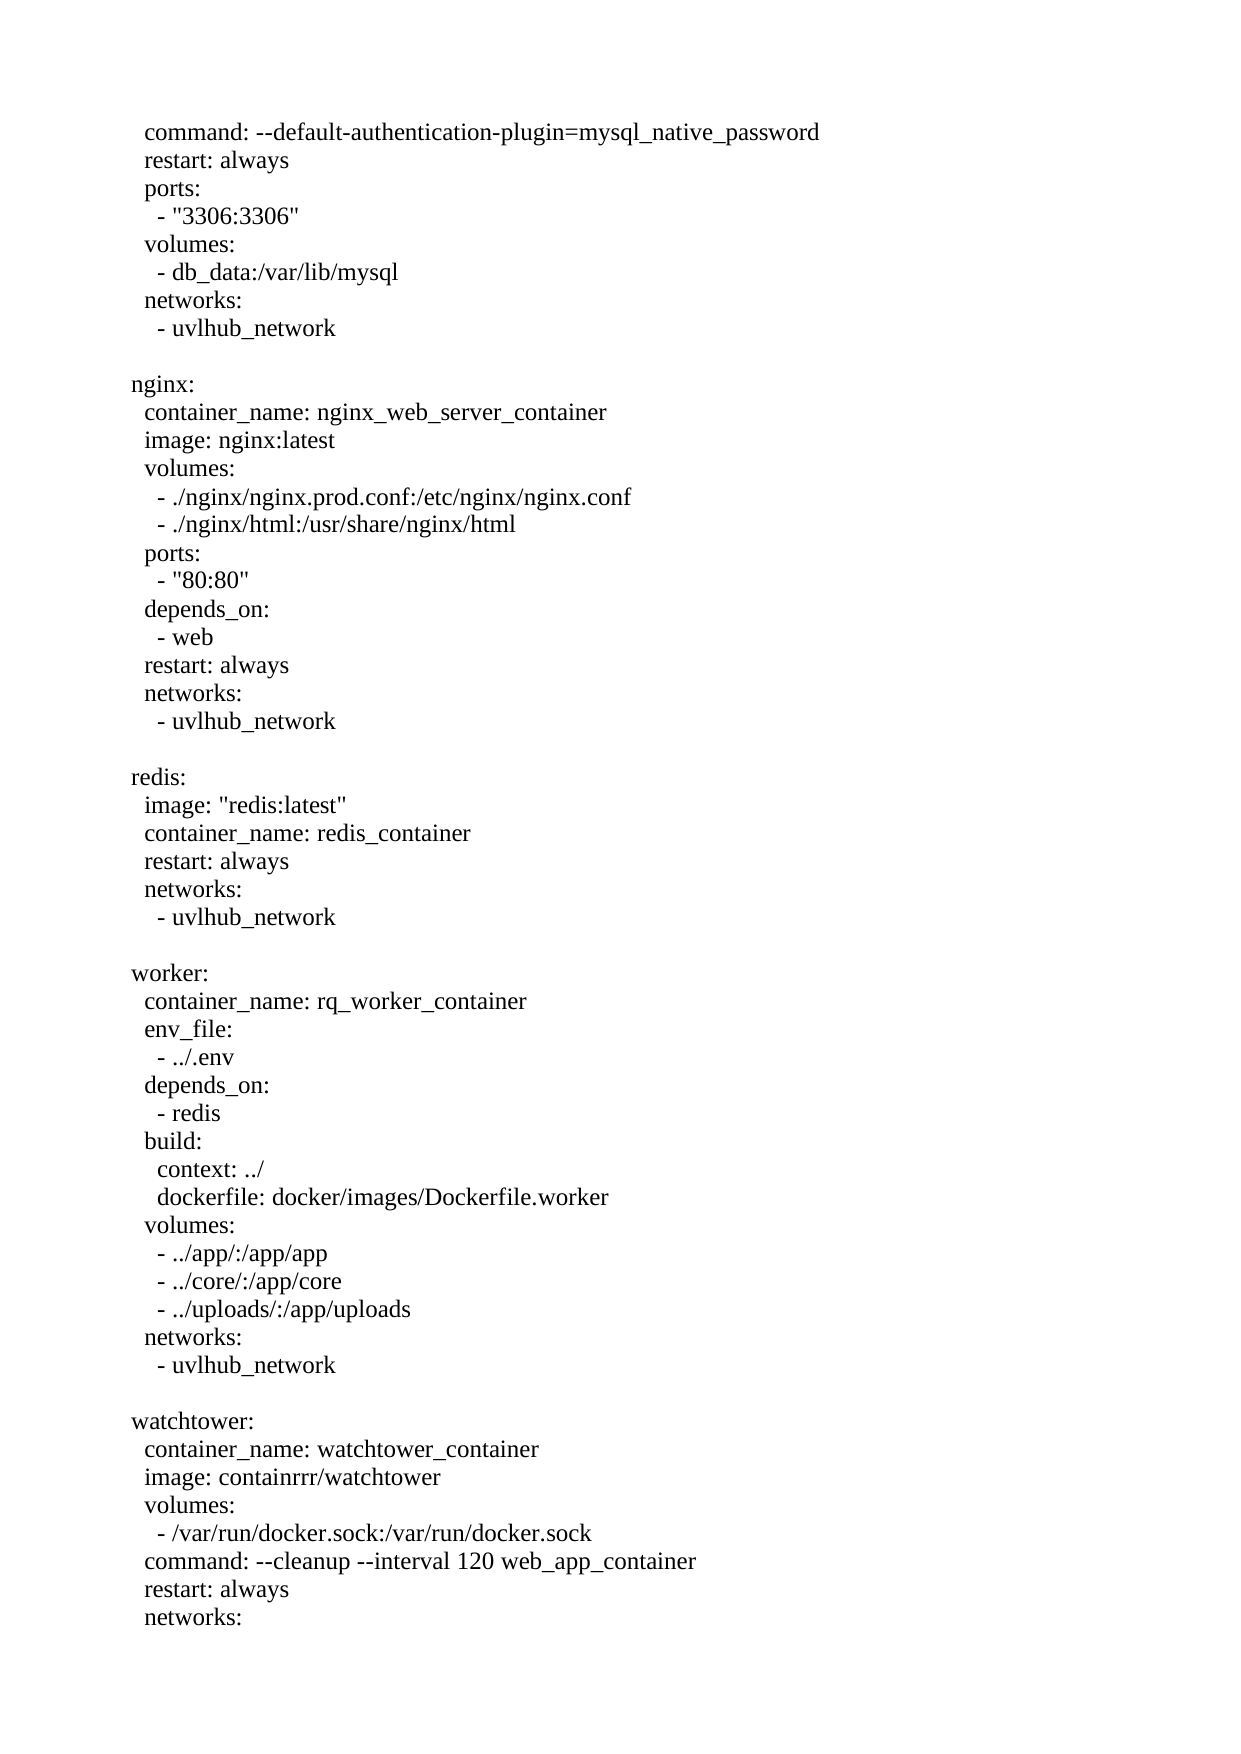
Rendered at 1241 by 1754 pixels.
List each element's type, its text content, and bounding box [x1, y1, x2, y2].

text watchtower: [118, 1407, 1122, 1435]
text nginx: [118, 370, 1122, 398]
text - "80:80" [118, 566, 1122, 594]
text volumes: [118, 1491, 1122, 1519]
text networks: [118, 678, 1122, 707]
text - ../core/:/app/core [118, 1267, 1122, 1295]
text - uvlhub_network [118, 903, 1122, 931]
text networks: [118, 1603, 1122, 1631]
text volumes: [118, 1211, 1122, 1239]
text depends_on: [118, 1071, 1122, 1099]
text - "3306:3306" [118, 202, 1122, 230]
text build: [118, 1127, 1122, 1155]
text - ./nginx/html:/usr/share/nginx/html [118, 510, 1122, 538]
text volumes: [118, 230, 1122, 258]
text env_file: [118, 1015, 1122, 1043]
text command: --default-authentication-plugin=mysql_native_password [118, 118, 1122, 146]
text command: --cleanup --interval 120 web_app_container [118, 1547, 1122, 1575]
text networks: [118, 286, 1122, 314]
text ports: [118, 538, 1122, 566]
text image: "redis:latest" [118, 791, 1122, 819]
text image: containrrr/watchtower [118, 1463, 1122, 1491]
text ports: [118, 174, 1122, 202]
text - ../app/:/app/app [118, 1239, 1122, 1267]
text container_name: rq_worker_container [118, 987, 1122, 1015]
text container_name: watchtower_container [118, 1435, 1122, 1463]
text - web [118, 622, 1122, 651]
text - ../.env [118, 1043, 1122, 1071]
text - uvlhub_network [118, 1351, 1122, 1379]
text - redis [118, 1099, 1122, 1127]
text worker: [118, 959, 1122, 987]
text redis: [118, 763, 1122, 791]
text networks: [118, 875, 1122, 903]
text dockerfile: docker/images/Dockerfile.worker [118, 1183, 1122, 1211]
text container_name: redis_container [118, 819, 1122, 847]
text - db_data:/var/lib/mysql [118, 258, 1122, 286]
text - /var/run/docker.sock:/var/run/docker.sock [118, 1519, 1122, 1547]
text - ../uploads/:/app/uploads [118, 1295, 1122, 1323]
text volumes: [118, 454, 1122, 482]
text depends_on: [118, 594, 1122, 622]
text restart: always [118, 651, 1122, 678]
text restart: always [118, 1575, 1122, 1603]
text - uvlhub_network [118, 314, 1122, 342]
text - uvlhub_network [118, 707, 1122, 734]
text restart: always [118, 847, 1122, 875]
text context: ../ [118, 1155, 1122, 1183]
text networks: [118, 1323, 1122, 1351]
text restart: always [118, 146, 1122, 174]
text - ./nginx/nginx.prod.conf:/etc/nginx/nginx.conf [118, 482, 1122, 510]
text container_name: nginx_web_server_container [118, 398, 1122, 426]
text image: nginx:latest [118, 426, 1122, 454]
